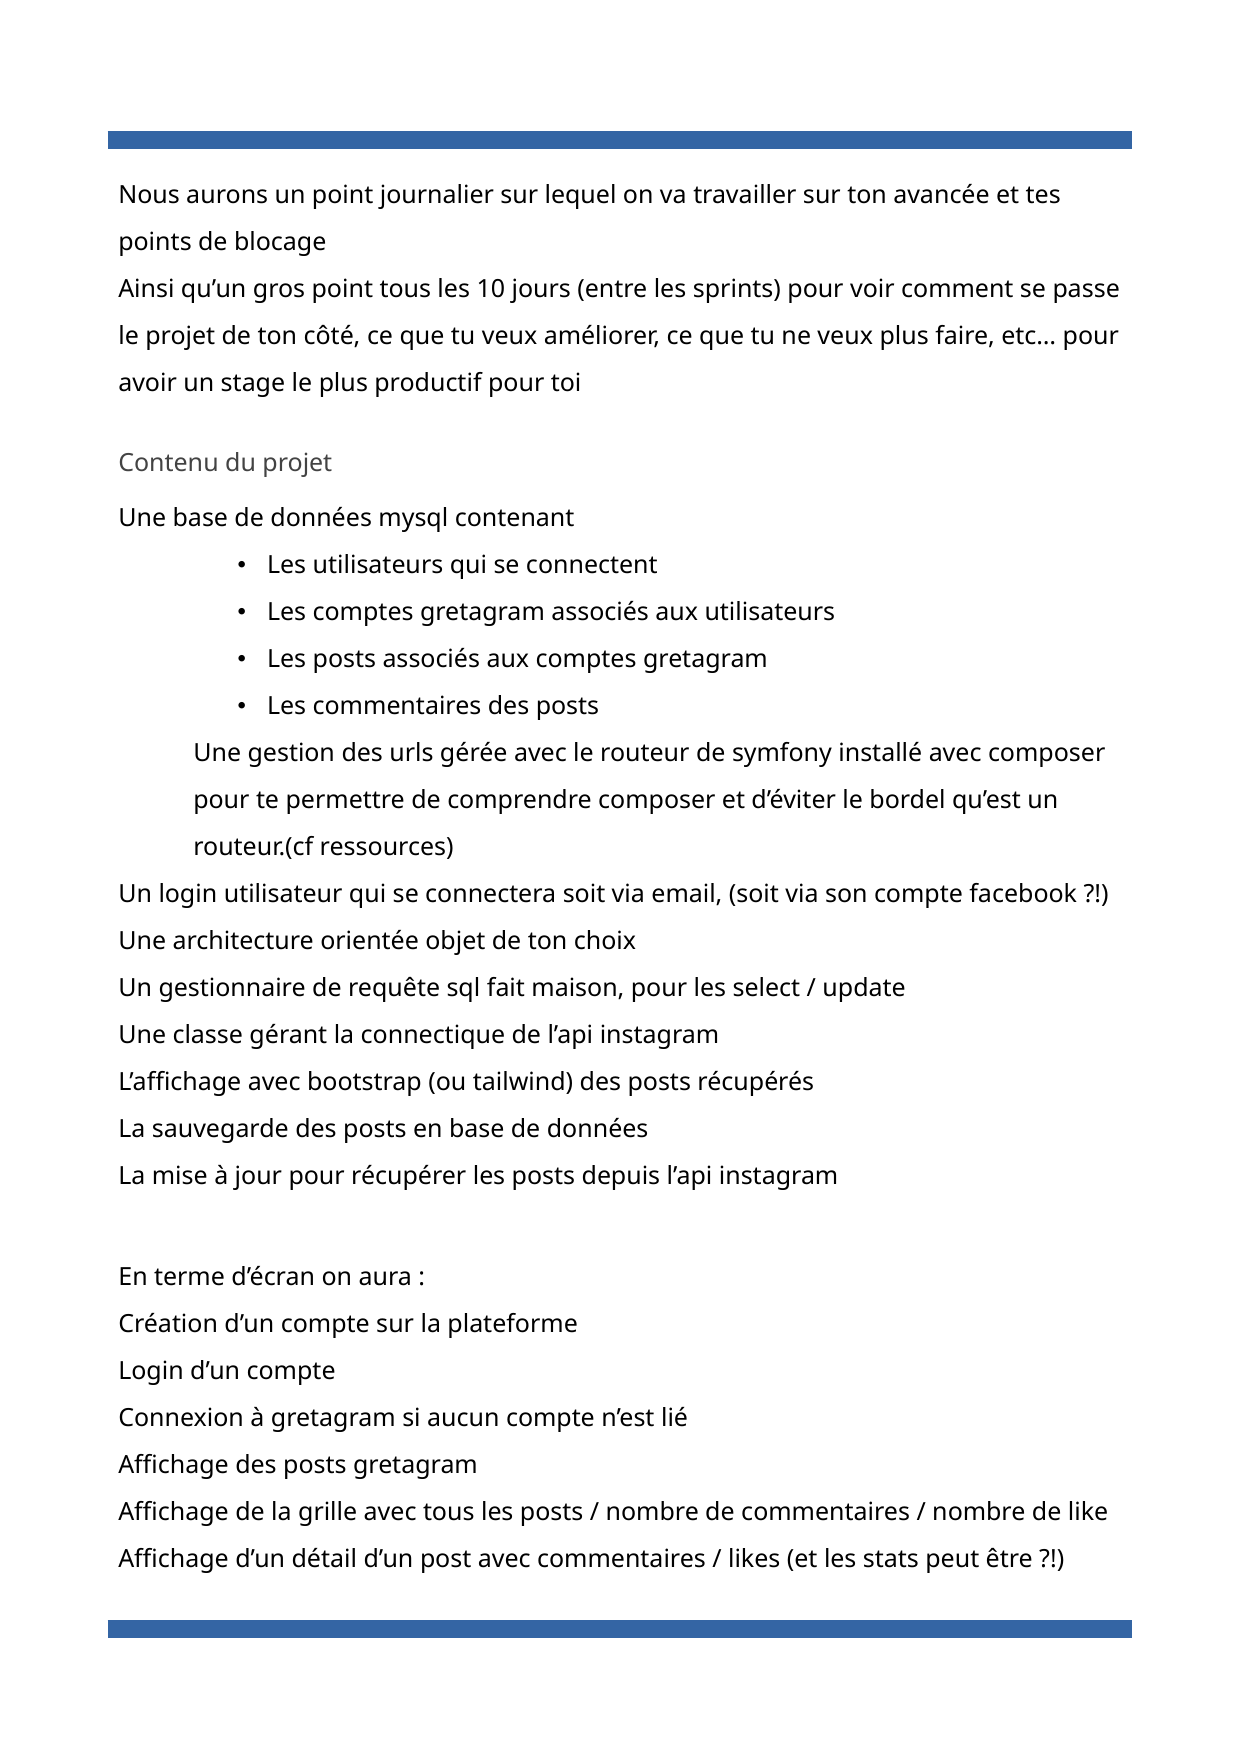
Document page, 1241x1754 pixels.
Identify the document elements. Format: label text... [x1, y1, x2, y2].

text Une classe gérant la connectique de l’api instagram [118, 1017, 1122, 1051]
text Une base de données mysql contenant [118, 500, 1122, 534]
list Les utilisateurs qui se connectent [237, 547, 1122, 581]
text Connexion à gretagram si aucun compte n’est lié [118, 1399, 1122, 1433]
text Un login utilisateur qui se connectera soit via email, (soit via son compte facebook ?!) [118, 876, 1122, 910]
list Les comptes gretagram associés aux utilisateurs [237, 594, 1122, 628]
text Création d’un compte sur la plateforme [118, 1305, 1122, 1339]
list Les posts associés aux comptes gretagram [237, 641, 1122, 675]
text Affichage d’un détail d’un post avec commentaires / likes (et les stats peut être ?!) [118, 1540, 1122, 1574]
text En terme d’écran on aura : [118, 1258, 1122, 1292]
text L’affichage avec bootstrap (ou tailwind) des posts récupérés [118, 1064, 1122, 1098]
text Un gestionnaire de requête sql fait maison, pour les select / update [118, 970, 1122, 1004]
subtitle Contenu du projet [118, 444, 1122, 479]
text Une gestion des urls gérée avec le routeur de symfony installé avec composer pour te permettre de comprendre composer et d’éviter le bordel qu’est un routeur.(cf ressources) [193, 735, 1122, 863]
text Nous aurons un point journalier sur lequel on va travailler sur ton avancée et tes points de blocage [118, 176, 1122, 257]
text La sauvegarde des posts en base de données [118, 1111, 1122, 1145]
text La mise à jour pour récupérer les posts depuis l’api instagram [118, 1158, 1122, 1192]
text Ainsi qu’un gros point tous les 10 jours (entre les sprints) pour voir comment se passe le projet de ton côté, ce que tu veux améliorer, ce que tu ne veux plus faire, etc… pour avoir un stage le plus productif pour toi [118, 270, 1122, 398]
text Affichage des posts gretagram [118, 1446, 1122, 1480]
text Une architecture orientée objet de ton choix [118, 923, 1122, 957]
text Affichage de la grille avec tous les posts / nombre de commentaires / nombre de like [118, 1493, 1122, 1527]
text Login d’un compte [118, 1352, 1122, 1386]
list Les commentaires des posts [237, 688, 1122, 722]
